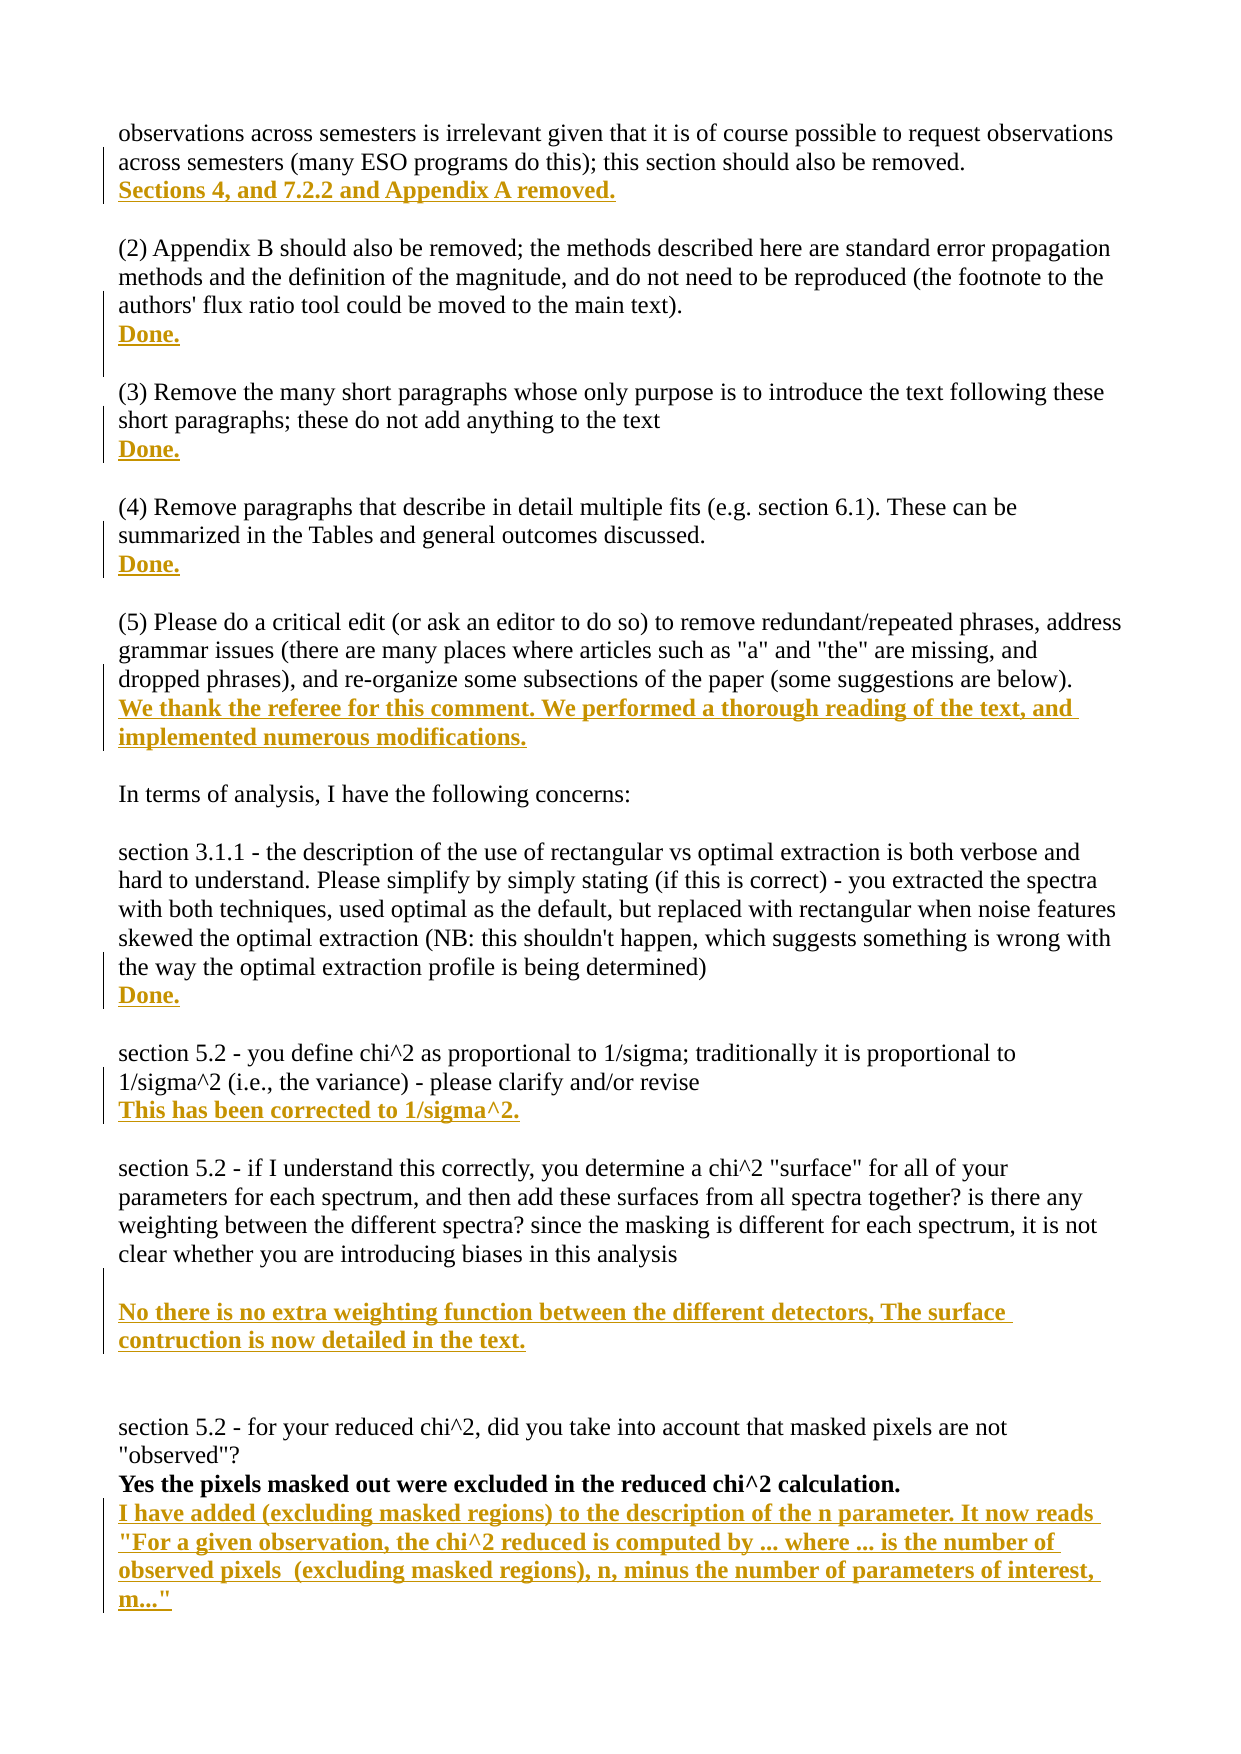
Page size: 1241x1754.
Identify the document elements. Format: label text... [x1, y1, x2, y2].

text section 5.2 - if I understand this correctly, you determine a chi^2 "surface" for all of your parameters for each spectrum, and then add these surfaces from all spectra together? is there any weighting between the different spectra? since the masking is different for each spectrum, it is not clear whether you are introducing biases in this analysis [118, 1124, 1122, 1268]
text Done. (5) Please do a critical edit (or ask an editor to do so) to remove redundant/repeated phrases, address grammar issues (there are many places where articles such as "a" and "the" are missing, and dropped phrases), and re-organize some subsections of the paper (some suggestions are below). [118, 549, 1122, 693]
text Sections 4, and 7.2.2 and Appendix A removed. (2) Appendix B should also be removed; the methods described here are standard error propagation methods and the definition of the magnitude, and do not need to be reproduced (the footnote to the authors' flux ratio tool could be moved to the main text). Done. [118, 176, 1122, 348]
text I have added (excluding masked regions) to the description of the n parameter. It now reads "For a given observation, the chi^2 reduced is computed by ... where ... is the number of observed pixels (excluding masked regions), n, minus the number of parameters of interest, m..." [118, 1498, 1122, 1613]
text Done. section 5.2 - you define chi^2 as proportional to 1/sigma; traditionally it is proportional to 1/sigma^2 (i.e., the variance) - please clarify and/or revise This has been corrected to 1/sigma^2. [118, 981, 1122, 1124]
text Done. (4) Remove paragraphs that describe in detail multiple fits (e.g. section 6.1). These can be summarized in the Tables and general outcomes discussed. [118, 434, 1122, 549]
text section 5.2 - for your reduced chi^2, did you take into account that masked pixels are not "observed"? Yes the pixels masked out were excluded in the reduced chi^2 calculation. [118, 1354, 1122, 1498]
text We thank the referee for this comment. We performed a thorough reading of the text, and implemented numerous modifications. In terms of analysis, I have the following concerns: section 3.1.1 - the description of the use of rectangular vs optimal extraction is both verbose and hard to understand. Please simplify by simply stating (if this is correct) - you extracted the spectra with both techniques, used optimal as the default, but replaced with rectangular when noise features skewed the optimal extraction (NB: this shouldn't happen, which suggests something is wrong with the way the optimal extraction profile is being determined) [118, 693, 1122, 981]
text No there is no extra weighting function between the different detectors, The surface contruction is now detailed in the text. [118, 1268, 1122, 1297]
text (3) Remove the many short paragraphs whose only purpose is to introduce the text following these short paragraphs; these do not add anything to the text [118, 348, 1122, 434]
text observations across semesters is irrelevant given that it is of course possible to request observations across semesters (many ESO programs do this); this section should also be removed. [118, 118, 1122, 176]
